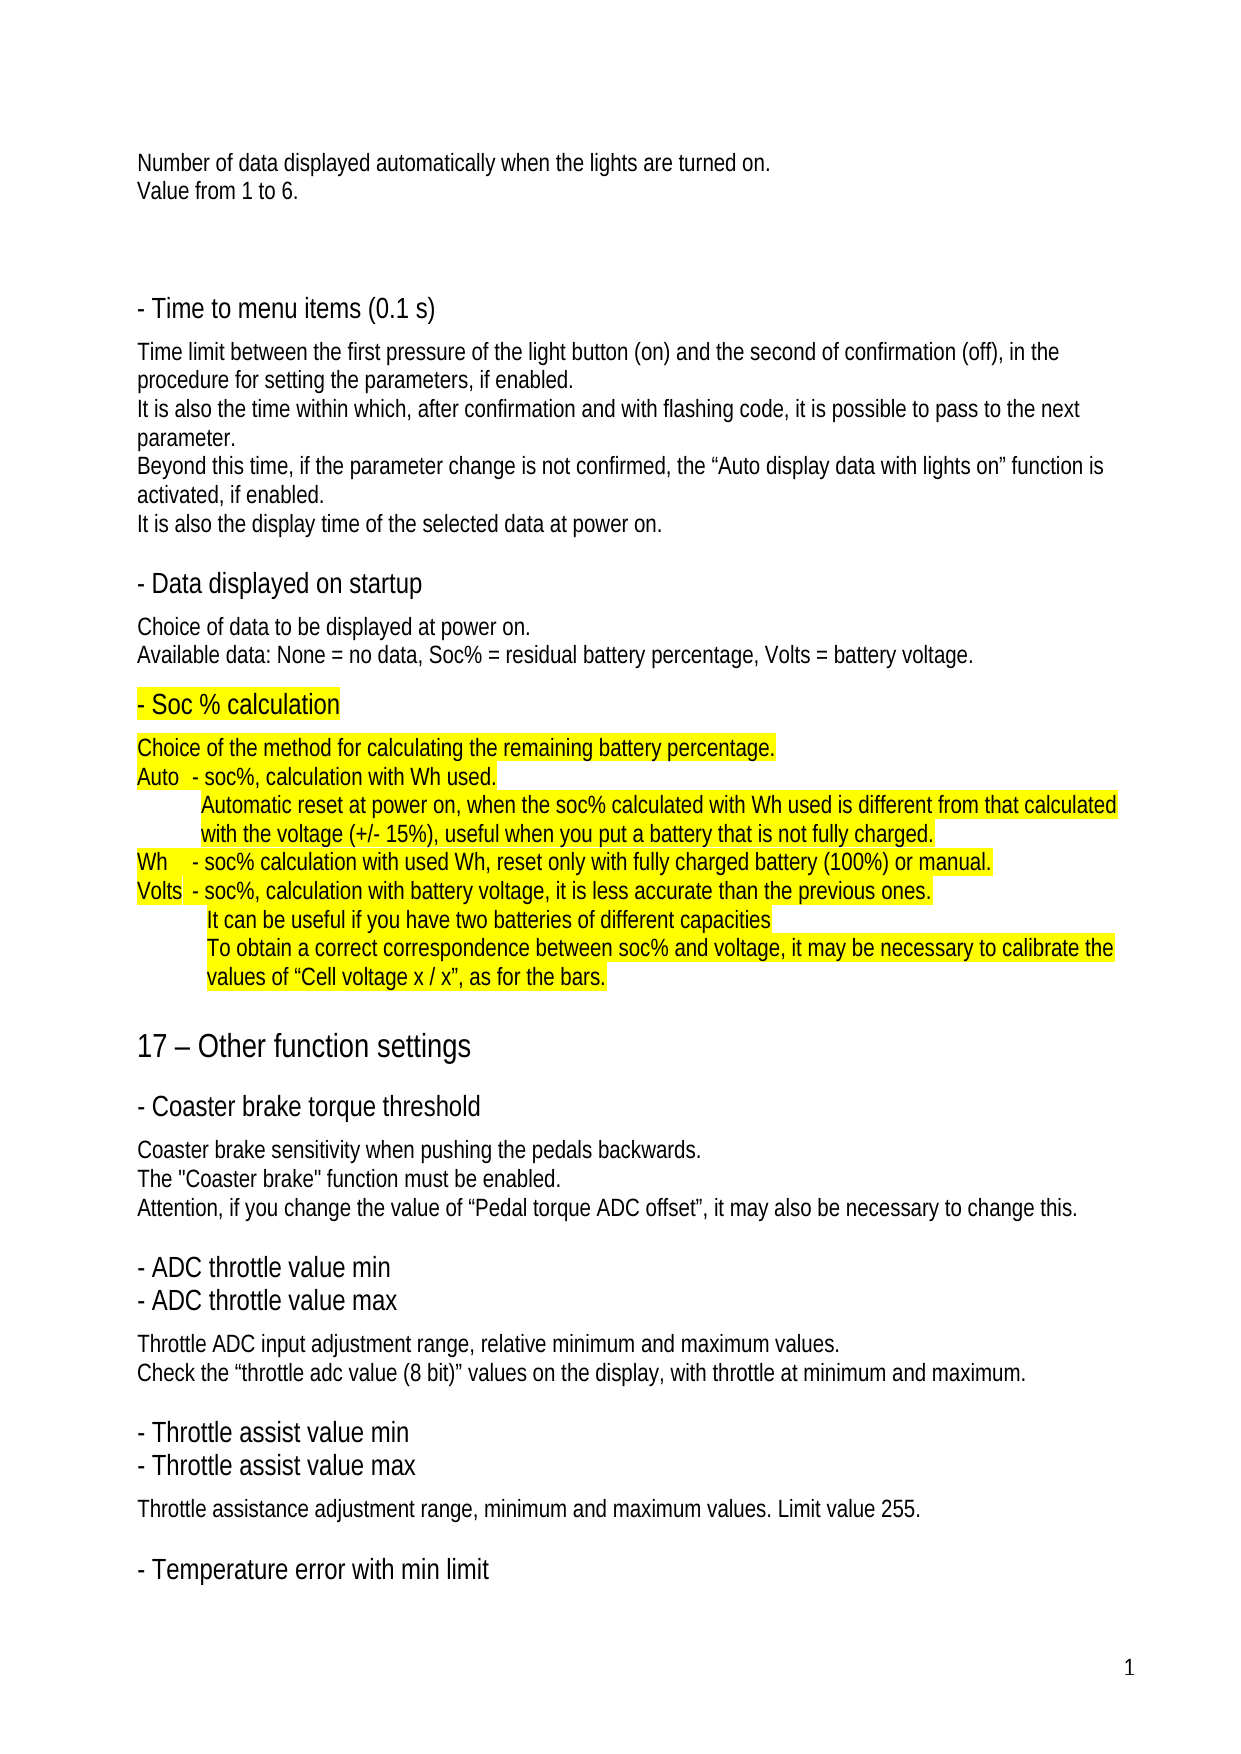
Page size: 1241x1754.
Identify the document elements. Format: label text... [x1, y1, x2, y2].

text It is also the time within which, after confirmation and with flashing code, it is possible to pass to the next parameter. [137, 394, 1122, 451]
text - Time to menu items (0.1 s) [137, 291, 1122, 324]
text Time limit between the first pressure of the light button (on) and the second of confirmation (off), in the procedure for setting the parameters, if enabled. [137, 337, 1122, 394]
text Beyond this time, if the parameter change is not confirmed, the “Auto display data with lights on” function is activated, if enabled. [137, 451, 1122, 509]
text - Data displayed on startup [137, 566, 1122, 599]
text - Soc % calculation [137, 687, 1122, 720]
text - Temperature error with min limit [137, 1552, 1122, 1585]
text Number of data displayed automatically when the lights are turned on. [137, 148, 1122, 176]
text To obtain a correct correspondence between soc% and voltage, it may be necessary to calibrate the values of “Cell voltage x / x”, as for the bars. [207, 933, 1122, 991]
text Attention, if you change the value of “Pedal torque ADC offset”, it may also be necessary to change this. [137, 1192, 1122, 1221]
text - Coaster brake torque threshold [137, 1089, 1122, 1123]
text Choice of the method for calculating the remaining battery percentage. [137, 733, 1122, 761]
text Automatic reset at power on, when the soc% calculated with Wh used is different from that calculated with the voltage (+/- 15%), useful when you put a battery that is not fully charged. [201, 790, 1122, 847]
text - ADC throttle value min [137, 1250, 1122, 1283]
text Coaster brake sensitivity when pushing the pedals backwards. [137, 1135, 1122, 1164]
text Available data: None = no data, Soc% = residual battery percentage, Volts = battery voltage. [137, 641, 1122, 669]
text Value from 1 to 6. [137, 176, 1122, 205]
text Volts - soc%, calculation with battery voltage, it is less accurate than the previous ones. [137, 876, 1122, 905]
text It is also the display time of the selected data at power on. [137, 509, 1122, 537]
text The "Coaster brake" function must be enabled. [137, 1164, 1122, 1192]
text Choice of data to be displayed at power on. [137, 612, 1122, 641]
text Auto - soc%, calculation with Wh used. [137, 761, 1122, 790]
text - ADC throttle value max [137, 1283, 1122, 1317]
text - Throttle assist value min [137, 1415, 1122, 1448]
text Throttle assistance adjustment range, minimum and maximum values. Limit value 255. [137, 1494, 1122, 1523]
text Throttle ADC input adjustment range, relative minimum and maximum values. [137, 1329, 1122, 1358]
text 17 – Other function settings [137, 1026, 1122, 1064]
text It can be useful if you have two batteries of different capacities [207, 905, 1122, 933]
text Wh - soc% calculation with used Wh, reset only with fully charged battery (100%) or manual. [137, 847, 1122, 876]
text Check the “throttle adc value (8 bit)” values on the display, with throttle at minimum and maximum. [137, 1358, 1122, 1386]
text - Throttle assist value max [137, 1448, 1122, 1482]
